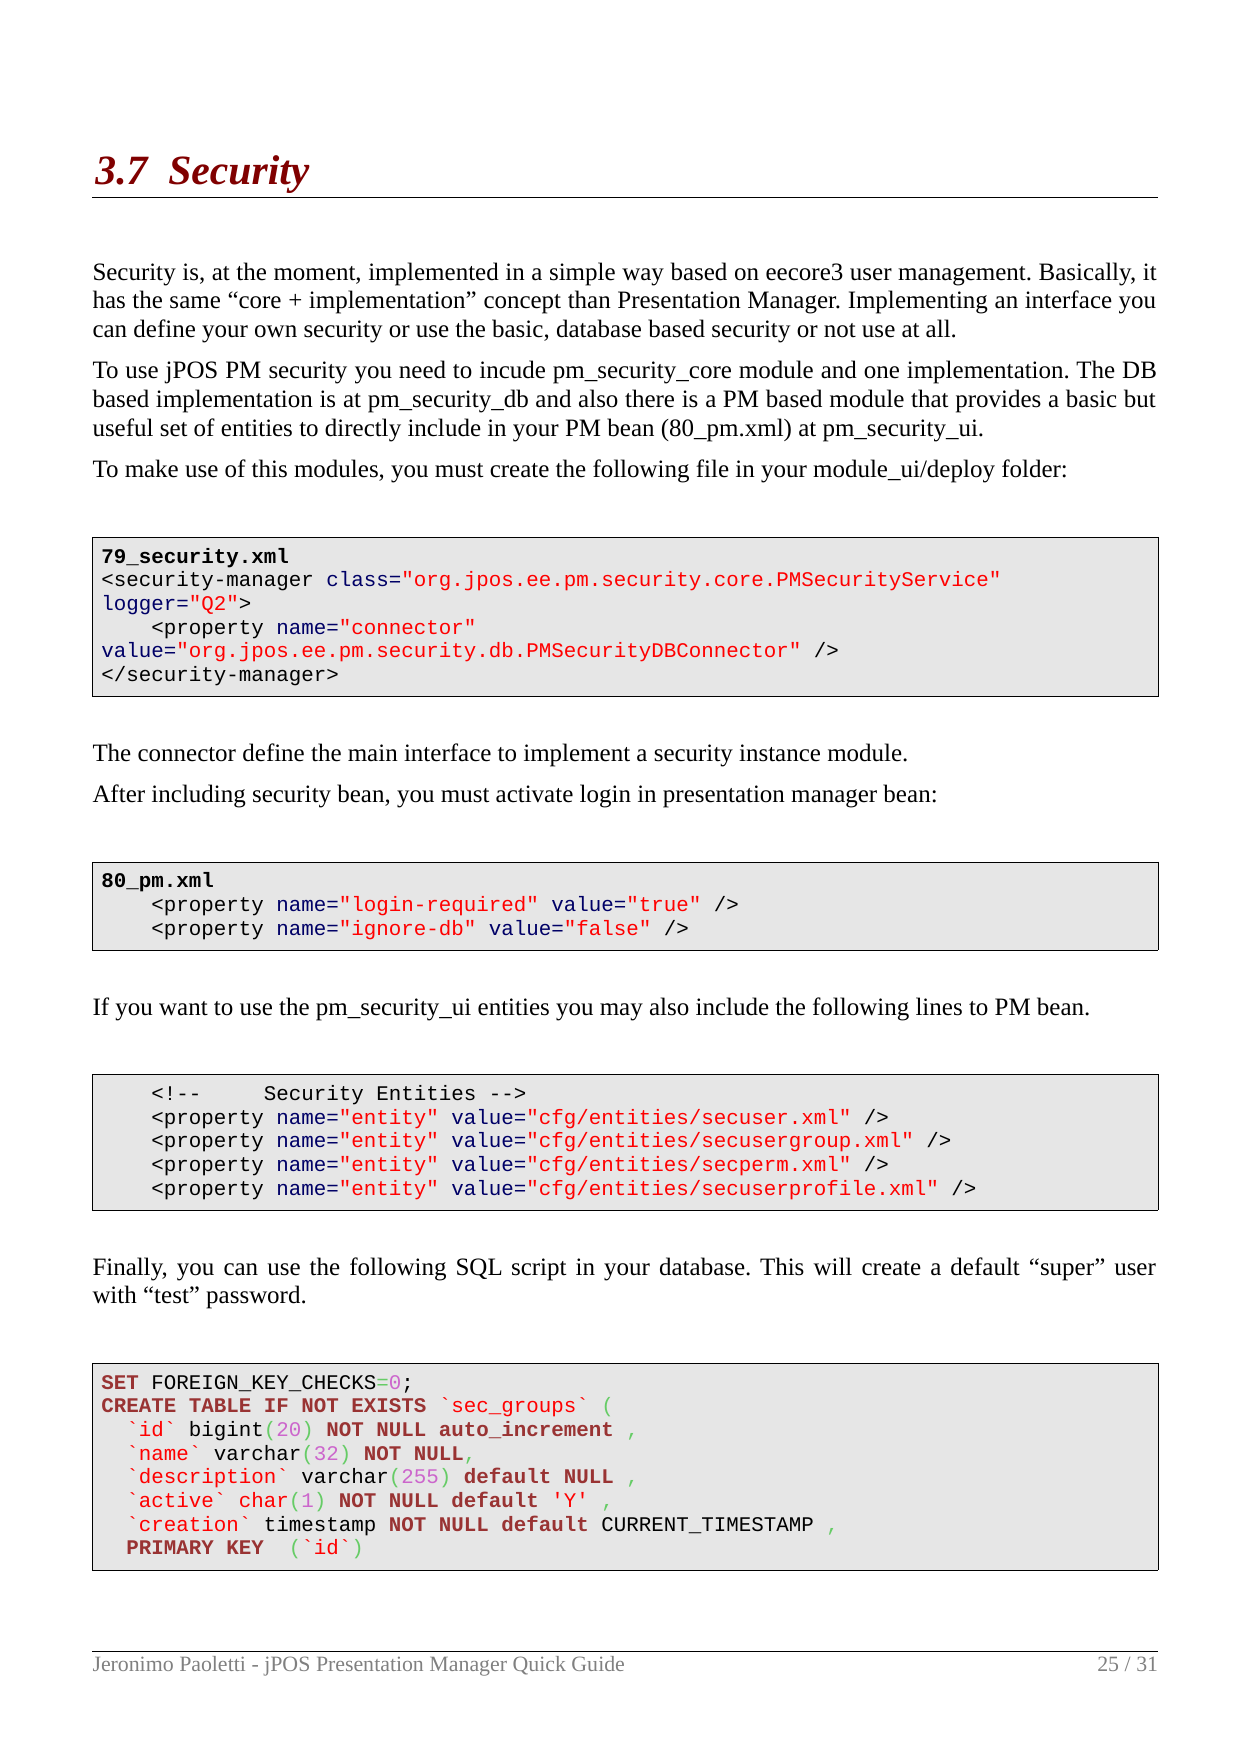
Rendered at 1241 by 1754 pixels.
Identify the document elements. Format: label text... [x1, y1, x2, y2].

text Security is, at the moment, implemented in a simple way based on eecore3 user management. Basically, it has the same “core + implementation” concept than Presentation Manager. Implementing an interface you can define your own security or use the basic, database based security or not use at all. [92, 257, 1158, 343]
text <property name="login-required" value="true" /> [93, 885, 1158, 909]
text `name` varchar(32) NOT NULL, [93, 1434, 1158, 1457]
text SET FOREIGN_KEY_CHECKS=0; [93, 1364, 1158, 1386]
text After including security bean, you must activate login in presentation manager bean: [92, 779, 1158, 808]
text <property name="entity" value="cfg/entities/secuserprofile.xml" /> [93, 1169, 1158, 1210]
text CREATE TABLE IF NOT EXISTS `sec_groups` ( [93, 1386, 1158, 1410]
text `active` char(1) NOT NULL default 'Y' , [93, 1481, 1158, 1505]
text `description` varchar(255) default NULL , [93, 1457, 1158, 1481]
text `creation` timestamp NOT NULL default CURRENT_TIMESTAMP , [93, 1505, 1158, 1528]
text <property name="entity" value="cfg/entities/secusergroup.xml" /> [93, 1121, 1158, 1145]
text To use jPOS PM security you need to incude pm_security_core module and one implementation. The DB based implementation is at pm_security_db and also there is a PM based module that provides a basic but useful set of entities to directly include in your PM bean (80_pm.xml) at pm_security_ui. [92, 356, 1158, 442]
text <property name="ignore-db" value="false" /> [93, 909, 1158, 950]
text <security-manager class="org.jpos.ee.pm.security.core.PMSecurityService" logger="Q2"> [93, 560, 1158, 608]
text <property name="connector" value="org.jpos.ee.pm.security.db.PMSecurityDBConnector" /> [93, 608, 1158, 655]
text 80_pm.xml [93, 863, 1158, 885]
text </security-manager> [93, 655, 1158, 696]
text <!-- Security Entities --> [93, 1075, 1158, 1098]
text Finally, you can use the following SQL script in your database. This will create a default “super” user with “test” password. [92, 1252, 1158, 1309]
text The connector define the main interface to implement a security instance module. [92, 738, 1158, 767]
text `id` bigint(20) NOT NULL auto_increment , [93, 1410, 1158, 1434]
text 79_security.xml [93, 538, 1158, 560]
text If you want to use the pm_security_ui entities you may also include the following lines to PM bean. [92, 992, 1158, 1020]
text <property name="entity" value="cfg/entities/secuser.xml" /> [93, 1098, 1158, 1121]
text PRIMARY KEY (`id`) [93, 1528, 1158, 1570]
subtitle Security [92, 143, 1158, 197]
text <property name="entity" value="cfg/entities/secperm.xml" /> [93, 1145, 1158, 1169]
text To make use of this modules, you must create the following file in your module_ui/deploy folder: [92, 454, 1158, 483]
